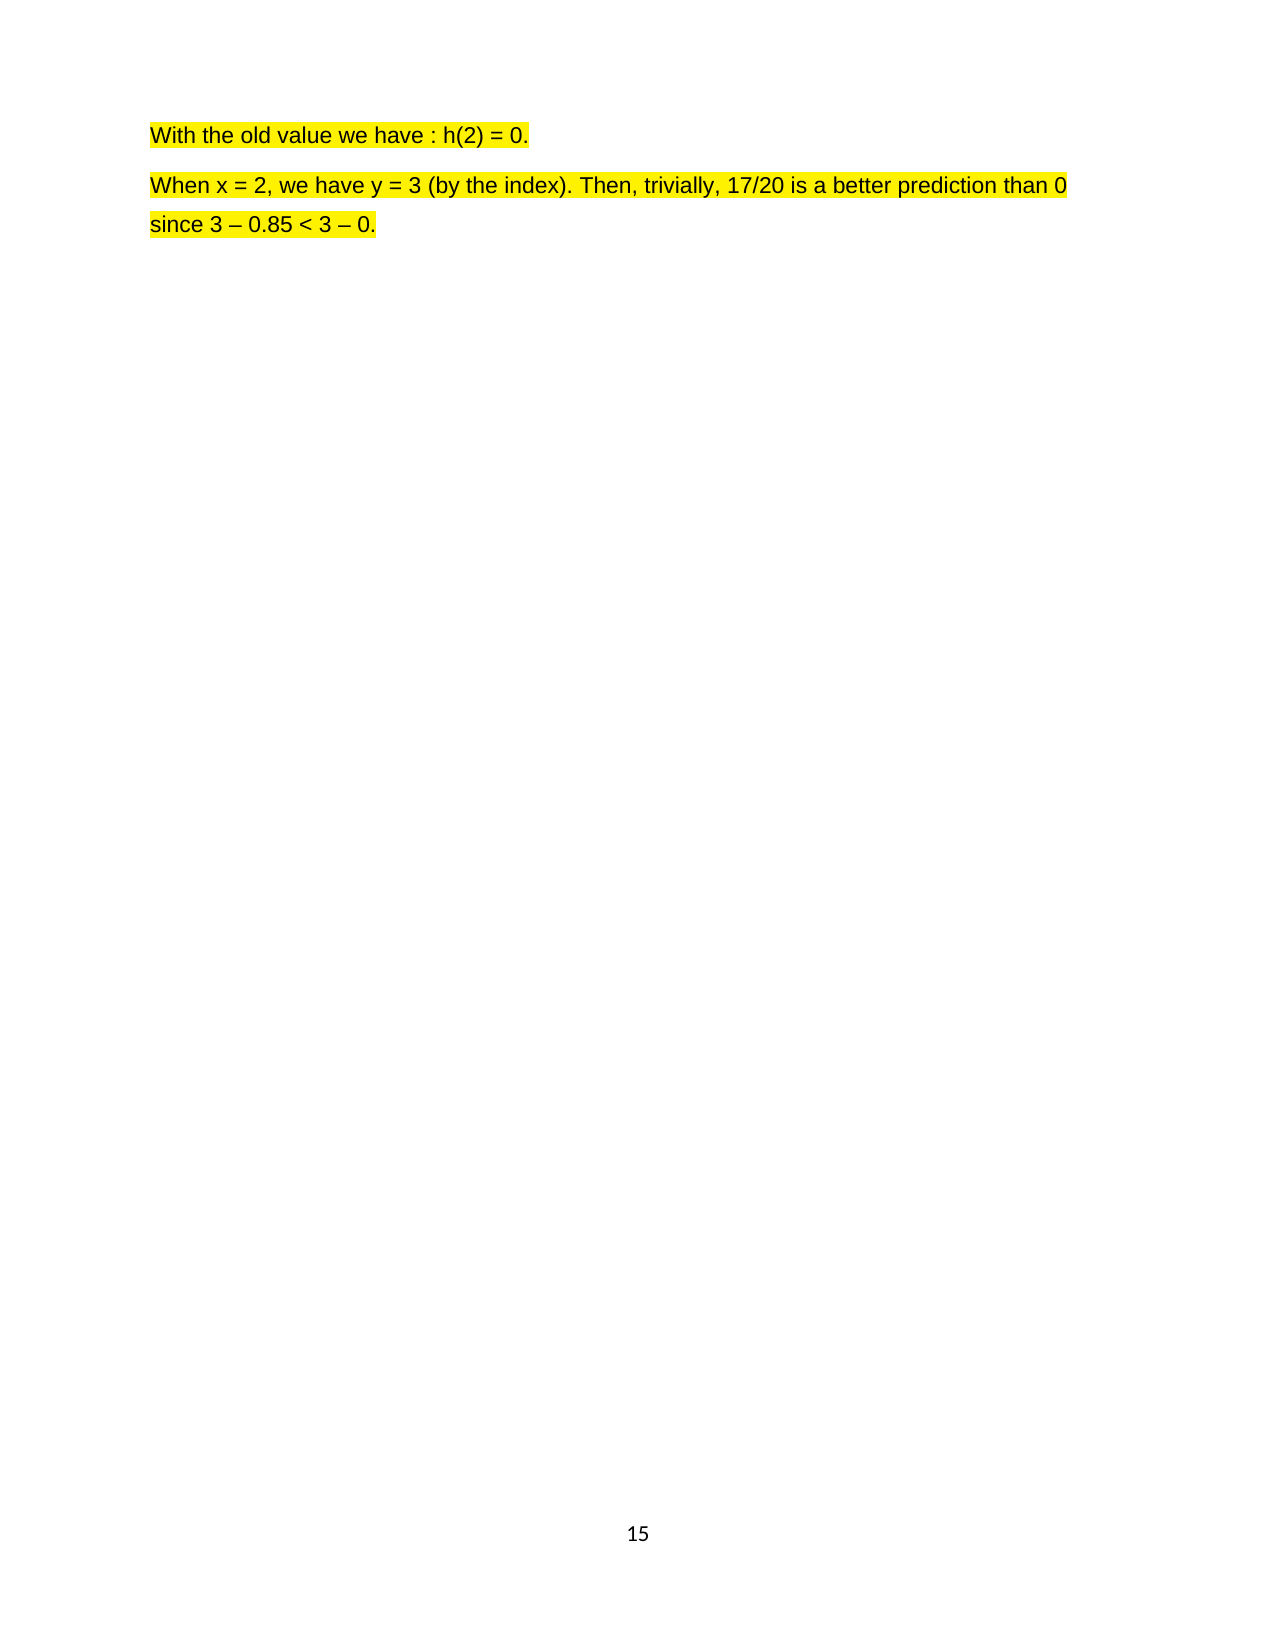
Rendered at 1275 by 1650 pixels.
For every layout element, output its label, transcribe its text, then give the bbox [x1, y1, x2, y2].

text When x = 2, we have y = 3 (by the index). Then, trivially, 17/20 is a better prediction than 0 since 3 – 0.85 < 3 – 0. [150, 172, 1125, 238]
text With the old value we have : h(2) = 0. [150, 122, 1125, 148]
